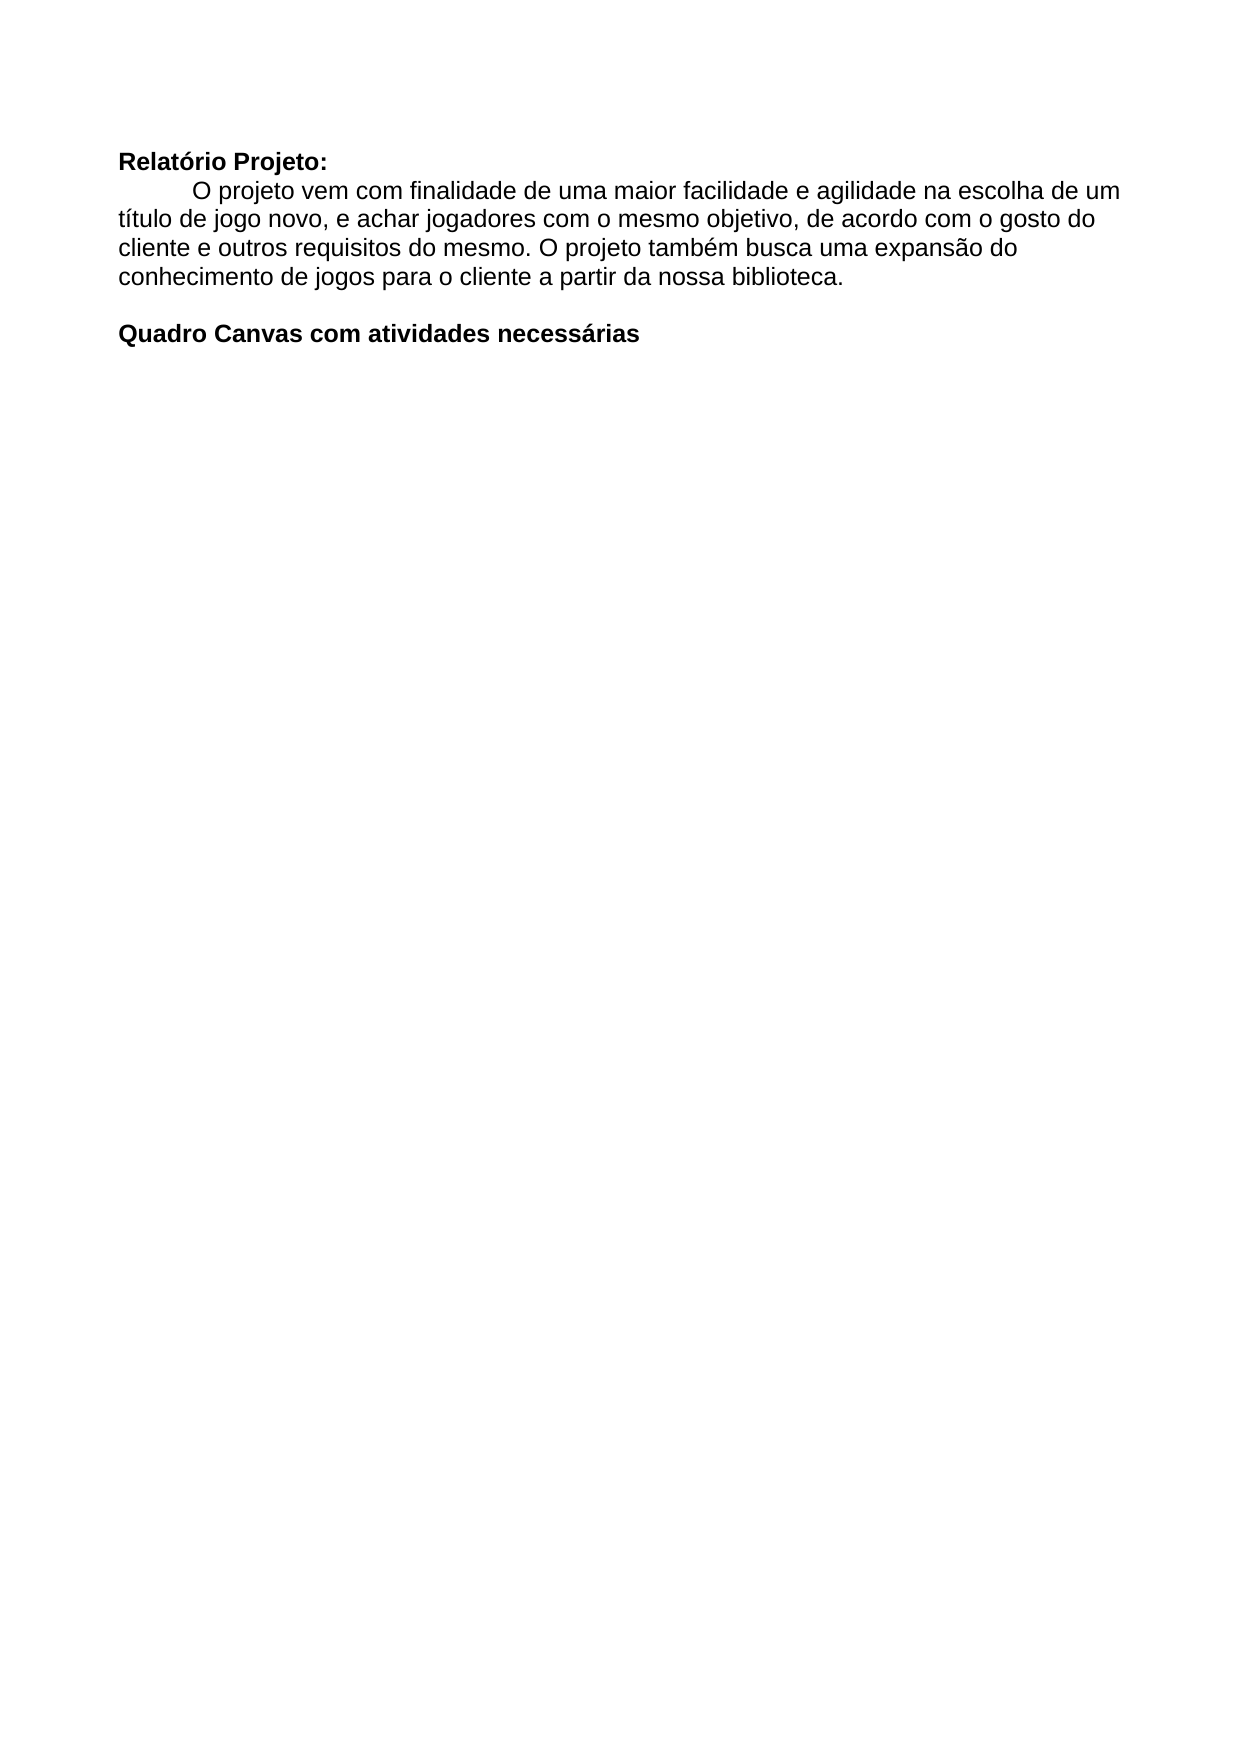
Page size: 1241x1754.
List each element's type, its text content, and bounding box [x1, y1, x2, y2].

text Quadro Canvas com atividades necessárias [118, 319, 1122, 348]
text Relatório Projeto: [118, 147, 1122, 176]
text O projeto vem com finalidade de uma maior facilidade e agilidade na escolha de um título de jogo novo, e achar jogadores com o mesmo objetivo, de acordo com o gosto do cliente e outros requisitos do mesmo. O projeto também busca uma expansão do conhecimento de jogos para o cliente a partir da nossa biblioteca. [118, 176, 1122, 291]
